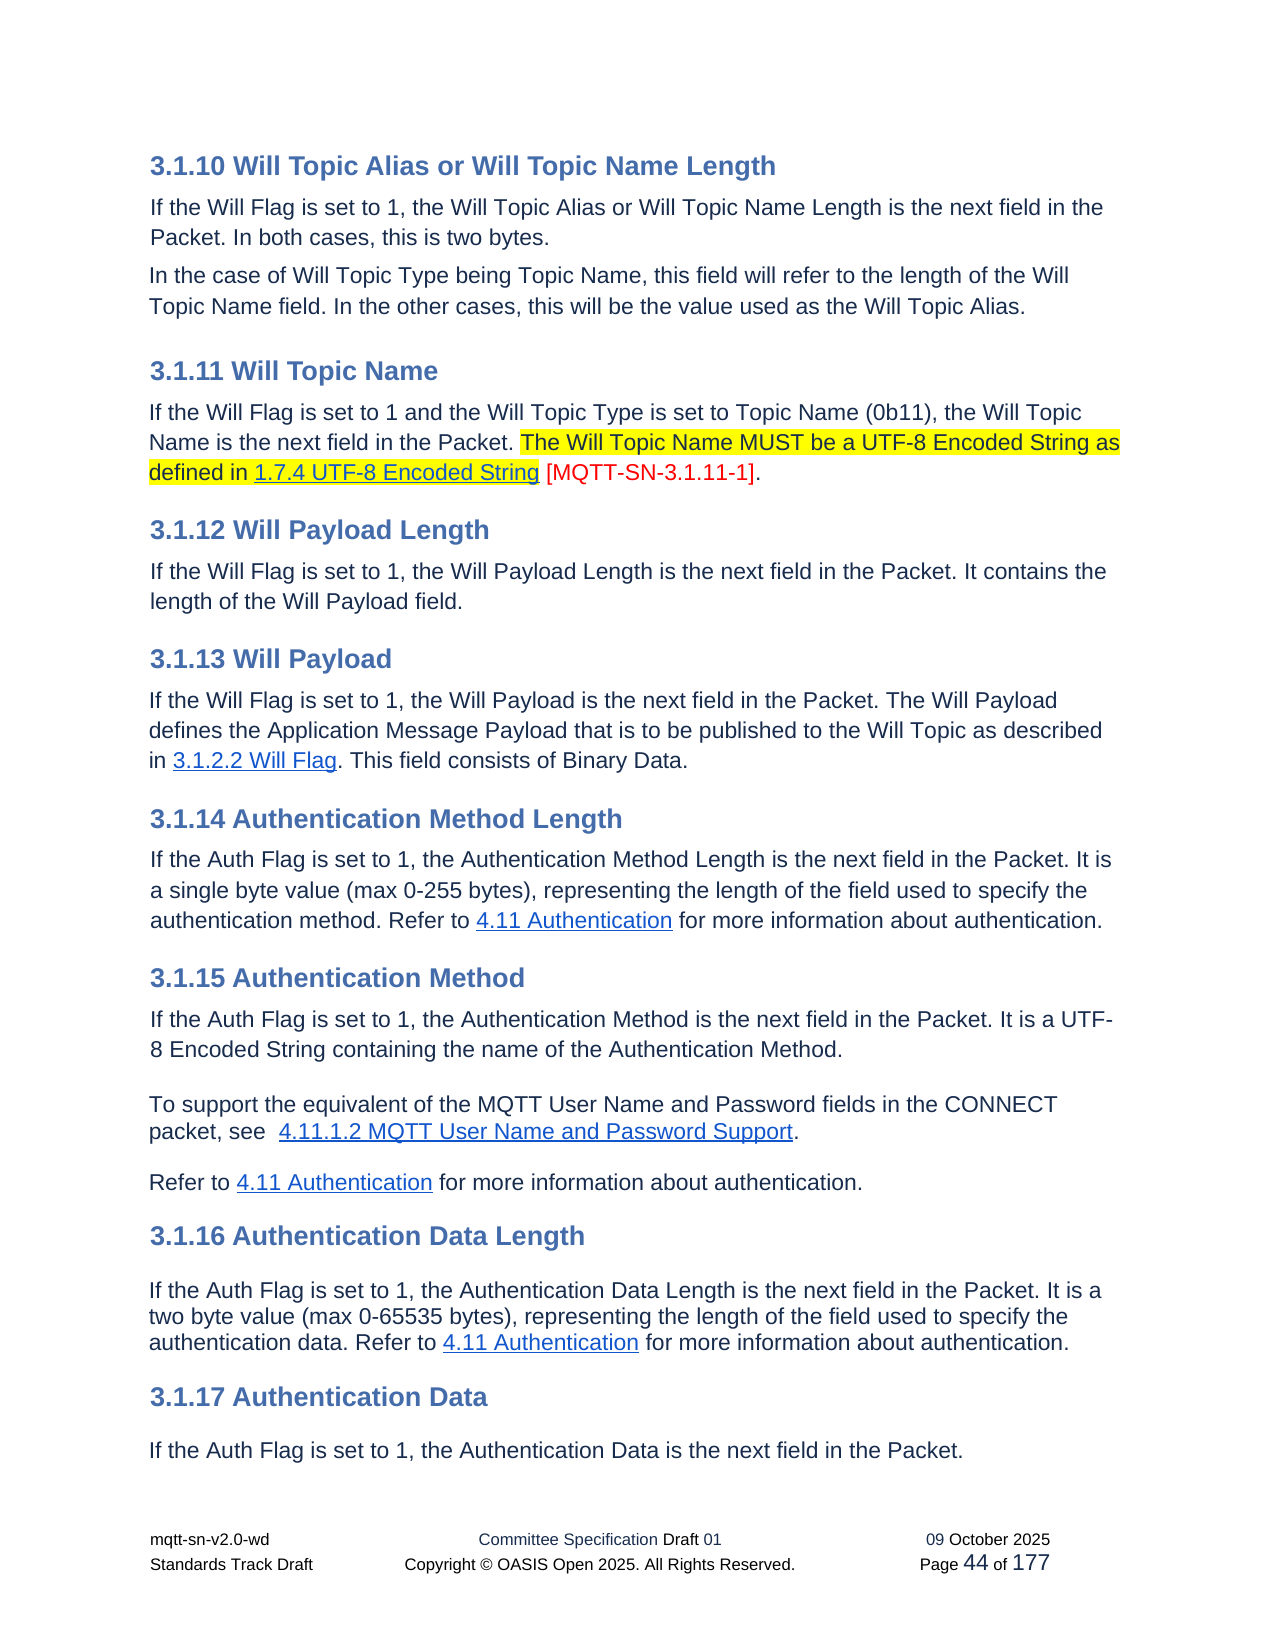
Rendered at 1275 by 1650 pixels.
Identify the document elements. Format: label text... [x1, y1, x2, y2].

subtitle 3.1.12 Will Payload Length [150, 514, 1124, 545]
subtitle 3.1.17 Authentication Data [150, 1381, 1124, 1412]
text If the Auth Flag is set to 1, the Authentication Method is the next field in the Packet. It is a UTF-8 Encoded String containing the name of the Authentication Method. [150, 1006, 1124, 1062]
text If the Will Flag is set to 1, the Will Payload Length is the next field in the Packet. It contains the length of the Will Payload field. [150, 558, 1124, 614]
text If the Will Flag is set to 1, the Will Payload is the next field in the Packet. The Will Payload defines the Application Message Payload that is to be published to the Will Topic as described in 3.1.2.2 Will Flag. This field consists of Binary Data. [148, 687, 1124, 774]
text If the Will Flag is set to 1 and the Will Topic Type is set to Topic Name (0b11), the Will Topic Name is the next field in the Packet. The Will Topic Name MUST be a UTF-8 Encoded String as defined in 1.7.4 UTF-8 Encoded String [MQTT-SN-3.1.11-1]. [148, 398, 1124, 485]
text If the Auth Flag is set to 1, the Authentication Data is the next field in the Packet. [148, 1437, 1124, 1463]
subtitle 3.1.11 Will Topic Name [150, 355, 1124, 386]
text If the Will Flag is set to 1, the Will Topic Alias or Will Topic Name Length is the next field in the Packet. In both cases, this is two bytes. [150, 194, 1124, 250]
text To support the equivalent of the MQTT User Name and Password fields in the CONNECT packet, see 4.11.1.2 MQTT User Name and Password Support. [148, 1091, 1124, 1144]
text In the case of Will Topic Type being Topic Name, this field will refer to the length of the Will Topic Name field. In the other cases, this will be the value used as the Will Topic Alias. [148, 262, 1124, 319]
subtitle 3.1.15 Authentication Method [150, 962, 1124, 993]
subtitle 3.1.14 Authentication Method Length [150, 803, 1124, 834]
text Refer to 4.11 Authentication for more information about authentication. [148, 1169, 1124, 1195]
text If the Auth Flag is set to 1, the Authentication Data Length is the next field in the Packet. It is a two byte value (max 0-65535 bytes), representing the length of the field used to specify the authentication data. Refer to 4.11 Authentication for more information about authentication. [148, 1277, 1124, 1356]
subtitle 3.1.16 Authentication Data Length [150, 1220, 1124, 1252]
subtitle 3.1.10 Will Topic Alias or Will Topic Name Length [150, 150, 1124, 181]
text If the Auth Flag is set to 1, the Authentication Method Length is the next field in the Packet. It is a single byte value (max 0-255 bytes), representing the length of the field used to specify the authentication method. Refer to 4.11 Authentication for more information about authentication. [150, 846, 1124, 933]
subtitle 3.1.13 Will Payload [150, 643, 1124, 674]
